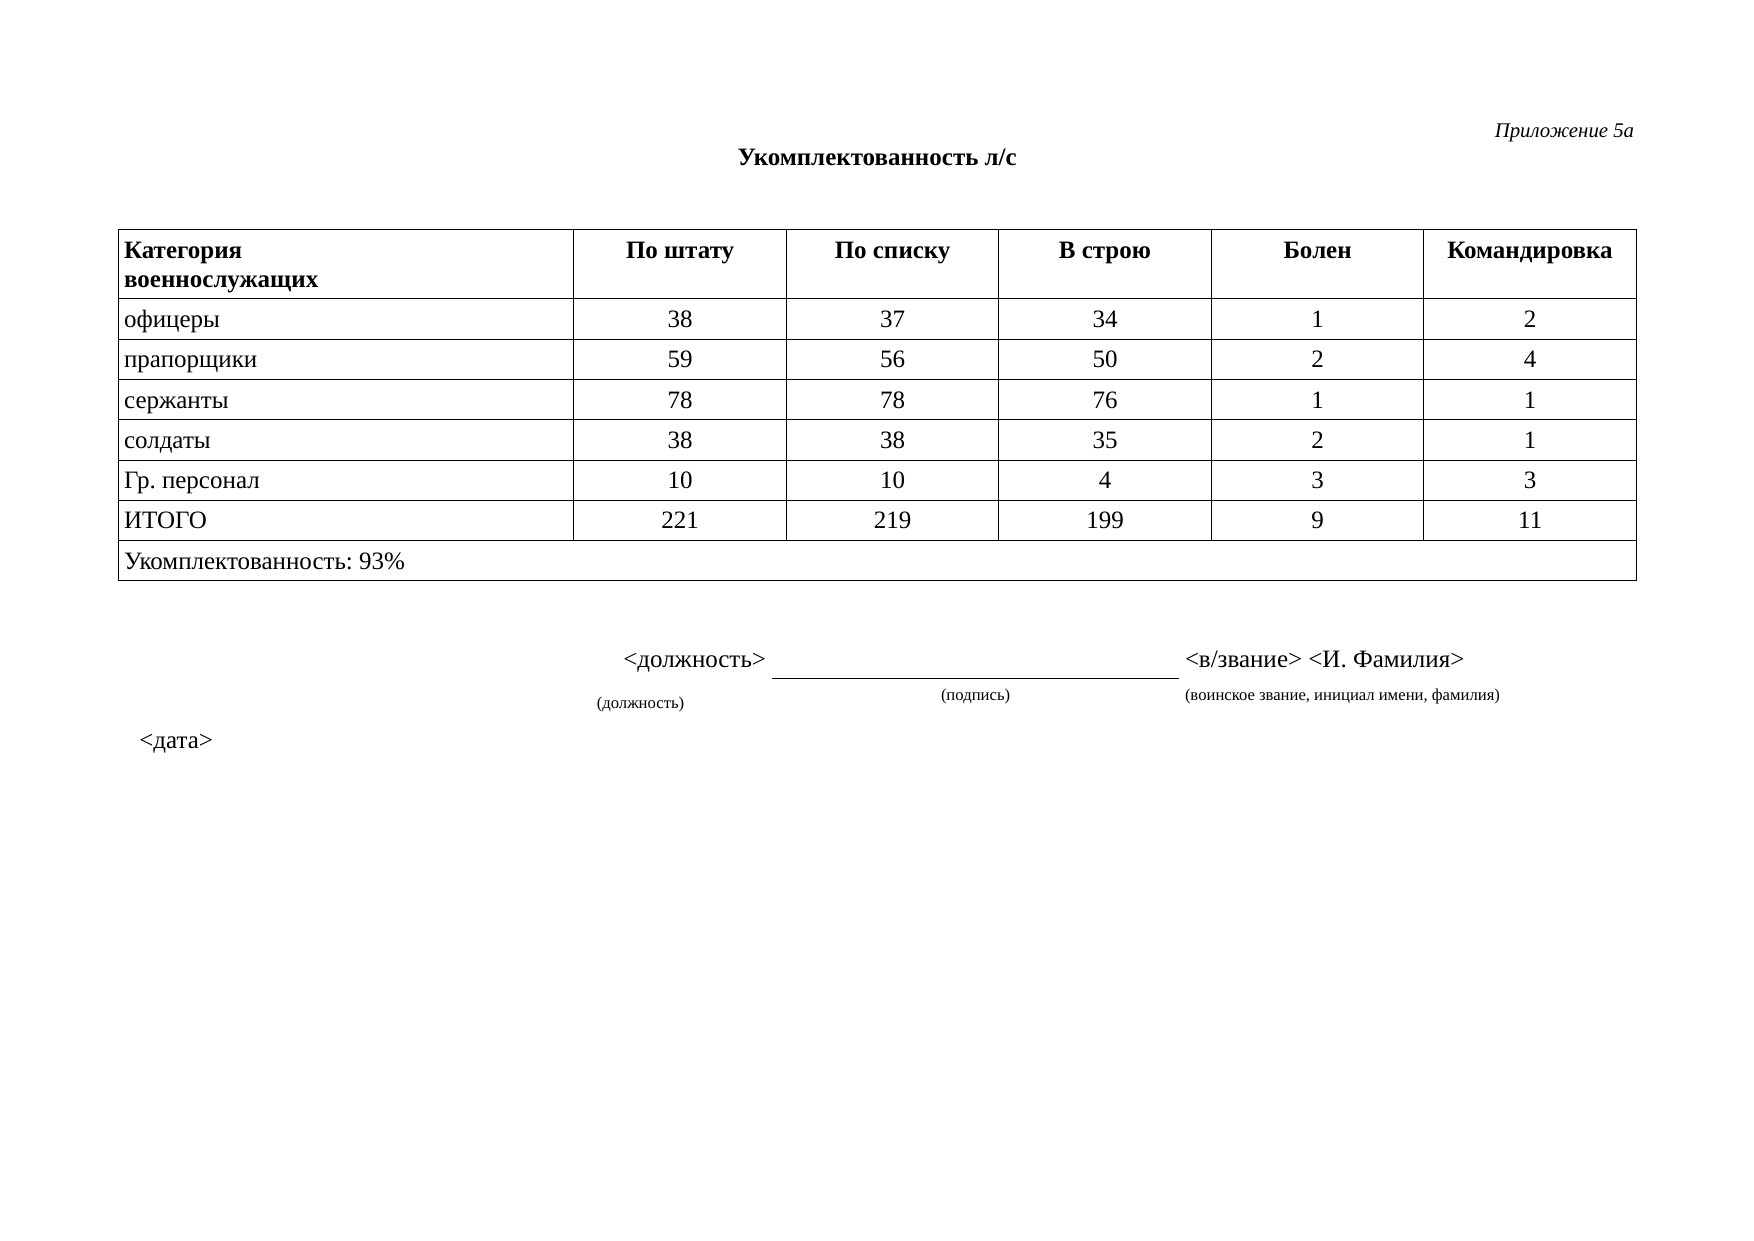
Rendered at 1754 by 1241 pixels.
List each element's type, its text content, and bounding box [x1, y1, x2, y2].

table_cell 78 [787, 380, 998, 419]
table_cell Гр. персонал [119, 461, 573, 500]
table_cell 56 [787, 340, 998, 379]
table_cell сержанты [119, 380, 573, 419]
table_cell 35 [999, 420, 1211, 459]
table_cell 4 [999, 461, 1211, 500]
table_cell Укомплектованность: 93% [119, 541, 1636, 580]
table_header <должность> [133, 638, 772, 678]
table_cell 1 [1424, 380, 1636, 419]
table_cell 2 [1424, 299, 1636, 338]
table_cell 1 [1424, 420, 1636, 459]
table_cell 199 [999, 501, 1211, 540]
table_cell (должность) [133, 678, 772, 719]
table_cell офицеры [119, 299, 573, 338]
table_cell 37 [787, 299, 998, 338]
table_cell 50 [999, 340, 1211, 379]
table_cell 219 [787, 501, 998, 540]
table_cell солдаты [119, 420, 573, 459]
table_cell 78 [574, 380, 786, 419]
table_cell 10 [787, 461, 998, 500]
table_cell 2 [1212, 340, 1423, 379]
table_cell 38 [574, 299, 786, 338]
table_cell 9 [1212, 501, 1423, 540]
table_cell прапорщики [119, 340, 573, 379]
table_header <в/звание> <И. Фамилия> [1179, 638, 1651, 678]
table_cell 34 [999, 299, 1211, 338]
table_header В строю [999, 230, 1211, 298]
table_header По списку [787, 230, 998, 298]
table_header Командировка [1424, 230, 1636, 298]
table_cell [1179, 720, 1651, 760]
table_cell 3 [1424, 461, 1636, 500]
table_cell 2 [1212, 420, 1423, 459]
table_cell 3 [1212, 461, 1423, 500]
table_cell 10 [574, 461, 786, 500]
table_cell 38 [574, 420, 786, 459]
table_header Категория военнослужащих [119, 230, 573, 298]
table_cell 1 [1212, 299, 1423, 338]
table_cell (воинское звание, инициал имени, фамилия) [1179, 678, 1651, 719]
table_cell [772, 720, 1179, 760]
table_header Болен [1212, 230, 1423, 298]
table_cell (подпись) [772, 679, 1179, 719]
table_cell 76 [999, 380, 1211, 419]
table_cell 4 [1424, 340, 1636, 379]
table_cell 11 [1424, 501, 1636, 540]
table_cell 1 [1212, 380, 1423, 419]
table_cell 221 [574, 501, 786, 540]
table_cell ИТОГО [119, 501, 573, 540]
table_cell 59 [574, 340, 786, 379]
table_cell <дата> [133, 720, 772, 760]
table_cell 38 [787, 420, 998, 459]
table_header По штату [574, 230, 786, 298]
table_header [772, 638, 1179, 678]
